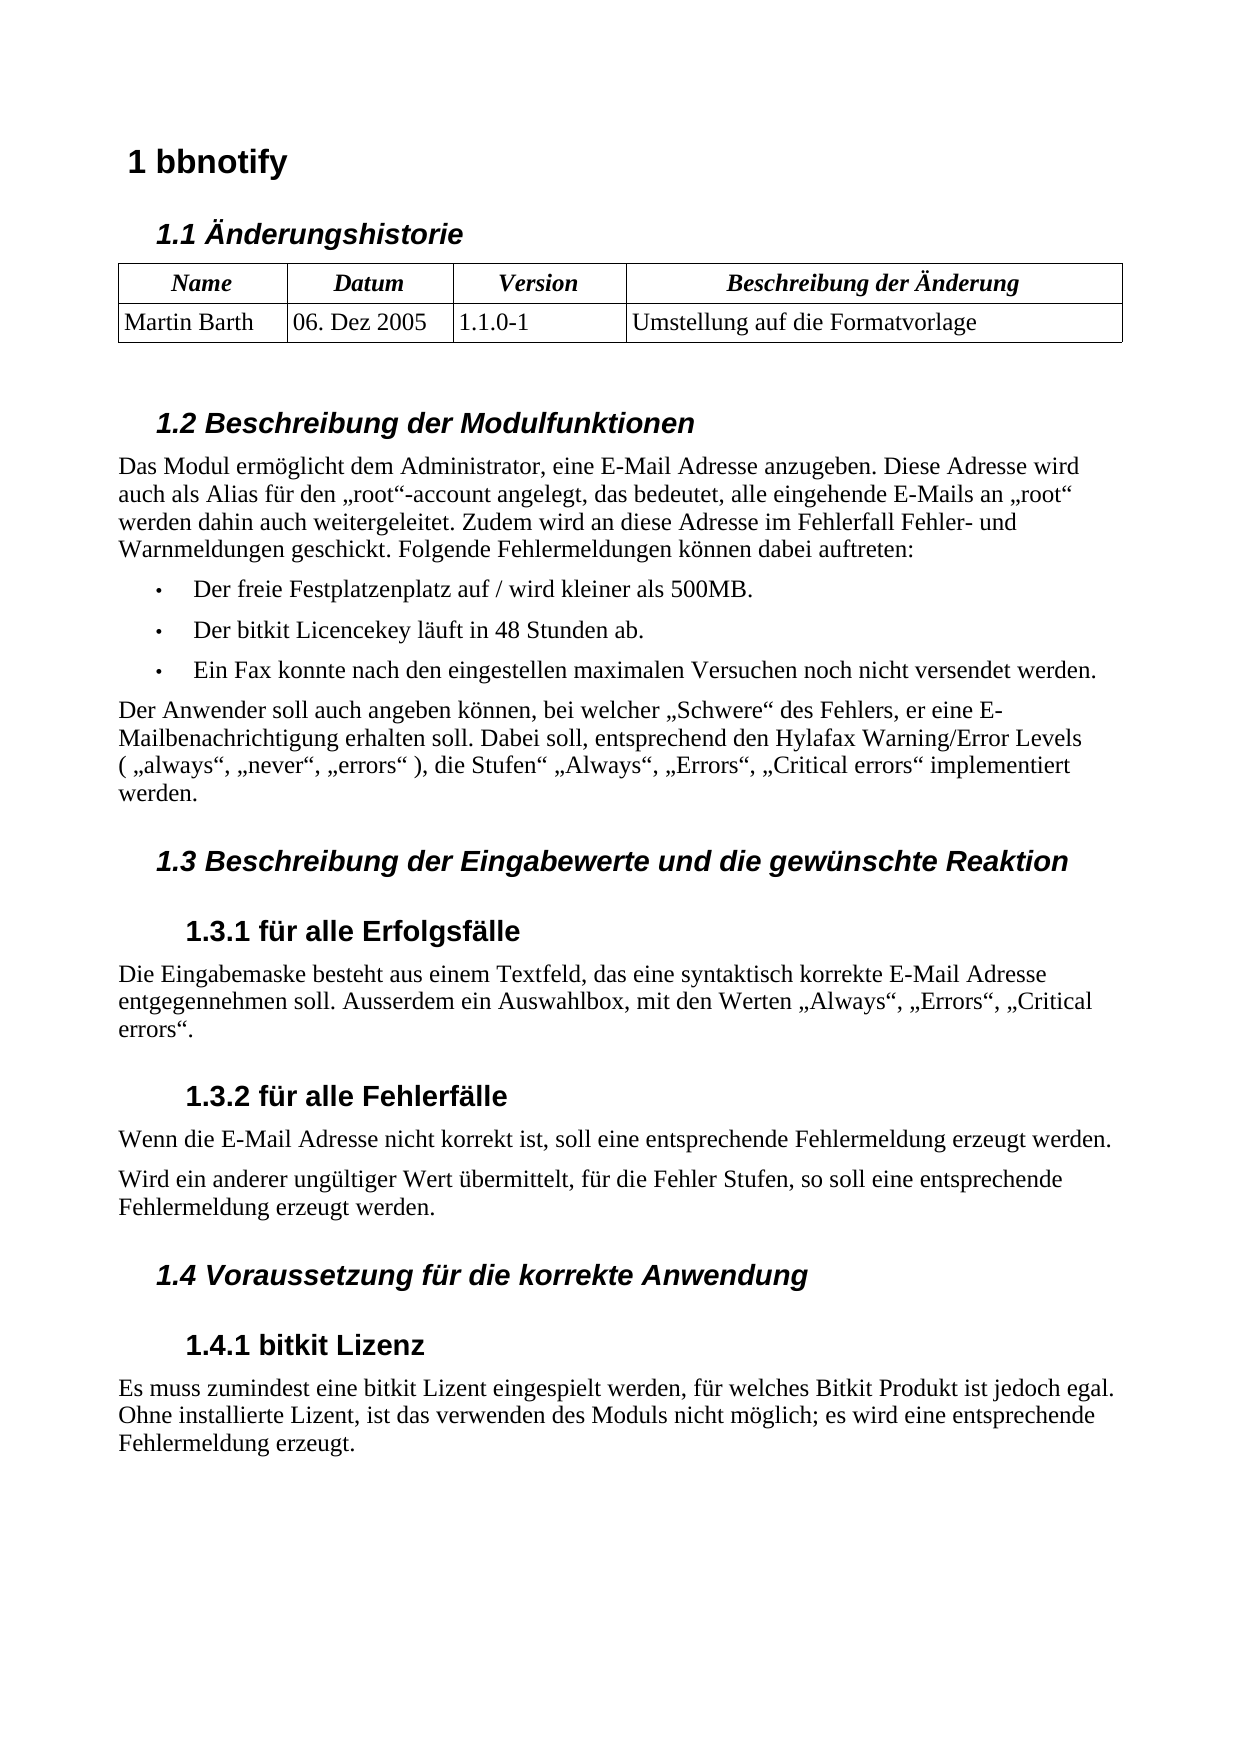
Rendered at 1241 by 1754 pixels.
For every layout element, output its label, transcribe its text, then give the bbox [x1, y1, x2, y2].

text Wird ein anderer ungültiger Wert übermittelt, für die Fehler Stufen, so soll eine entsprechende Fehlermeldung erzeugt werden. [118, 1166, 1122, 1221]
subtitle für alle Fehlerfälle [177, 1080, 1122, 1113]
subtitle bitkit Lizenz [177, 1329, 1122, 1361]
text Es muss zumindest eine bitkit Lizent eingespielt werden, für welches Bitkit Produkt ist jedoch egal. Ohne installierte Lizent, ist das verwenden des Moduls nicht möglich; es wird eine entsprechende Fehlermeldung erzeugt. [118, 1374, 1122, 1457]
subtitle Änderungshistorie [148, 218, 1122, 251]
table_cell 1.1.0-1 [454, 304, 626, 342]
list Der freie Festplatzenplatz auf / wird kleiner als 500MB. [156, 576, 1122, 603]
subtitle Beschreibung der Eingabewerte und die gewünschte Reaktion [148, 844, 1122, 877]
table_cell Umstellung auf die Formatvorlage [627, 304, 1122, 342]
subtitle Voraussetzung für die korrekte Anwendung [148, 1258, 1122, 1291]
text Das Modul ermöglicht dem Administrator, eine E-Mail Adresse anzugeben. Diese Adresse wird auch als Alias für den „root“-account angelegt, das bedeutet, alle eingehende E-Mails an „root“ werden dahin auch weitergeleitet. Zudem wird an diese Adresse im Fehlerfall Fehler- und Warnmeldungen geschickt. Folgende Fehlermeldungen können dabei auftreten: [118, 452, 1122, 563]
table_header Version [454, 264, 626, 302]
list Der bitkit Licencekey läuft in 48 Stunden ab. [156, 616, 1122, 643]
list Ein Fax konnte nach den eingestellen maximalen Versuchen noch nicht versendet werden. [156, 656, 1122, 684]
subtitle Beschreibung der Modulfunktionen [148, 407, 1122, 440]
subtitle bbnotify [118, 143, 1122, 181]
table_header Name [119, 264, 287, 302]
table_header Datum [288, 264, 453, 302]
table_header Beschreibung der Änderung [627, 264, 1122, 302]
text Der Anwender soll auch angeben können, bei welcher „Schwere“ des Fehlers, er eine E-Mailbenachrichtigung erhalten soll. Dabei soll, entsprechend den Hylafax Warning/Error Levels ( „always“, „never“, „errors“ ), die Stufen“ „Always“, „Errors“, „Critical errors“ implementiert werden. [118, 696, 1122, 807]
text Die Eingabemaske besteht aus einem Textfeld, das eine syntaktisch korrekte E-Mail Adresse entgegennehmen soll. Ausserdem ein Auswahlbox, mit den Werten „Always“, „Errors“, „Critical errors“. [118, 960, 1122, 1043]
table_cell Martin Barth [119, 304, 287, 342]
text Wenn die E-Mail Adresse nicht korrekt ist, soll eine entsprechende Fehlermeldung erzeugt werden. [118, 1125, 1122, 1153]
table_cell 06. Dez 2005 [288, 304, 453, 342]
subtitle für alle Erfolgsfälle [177, 914, 1122, 947]
